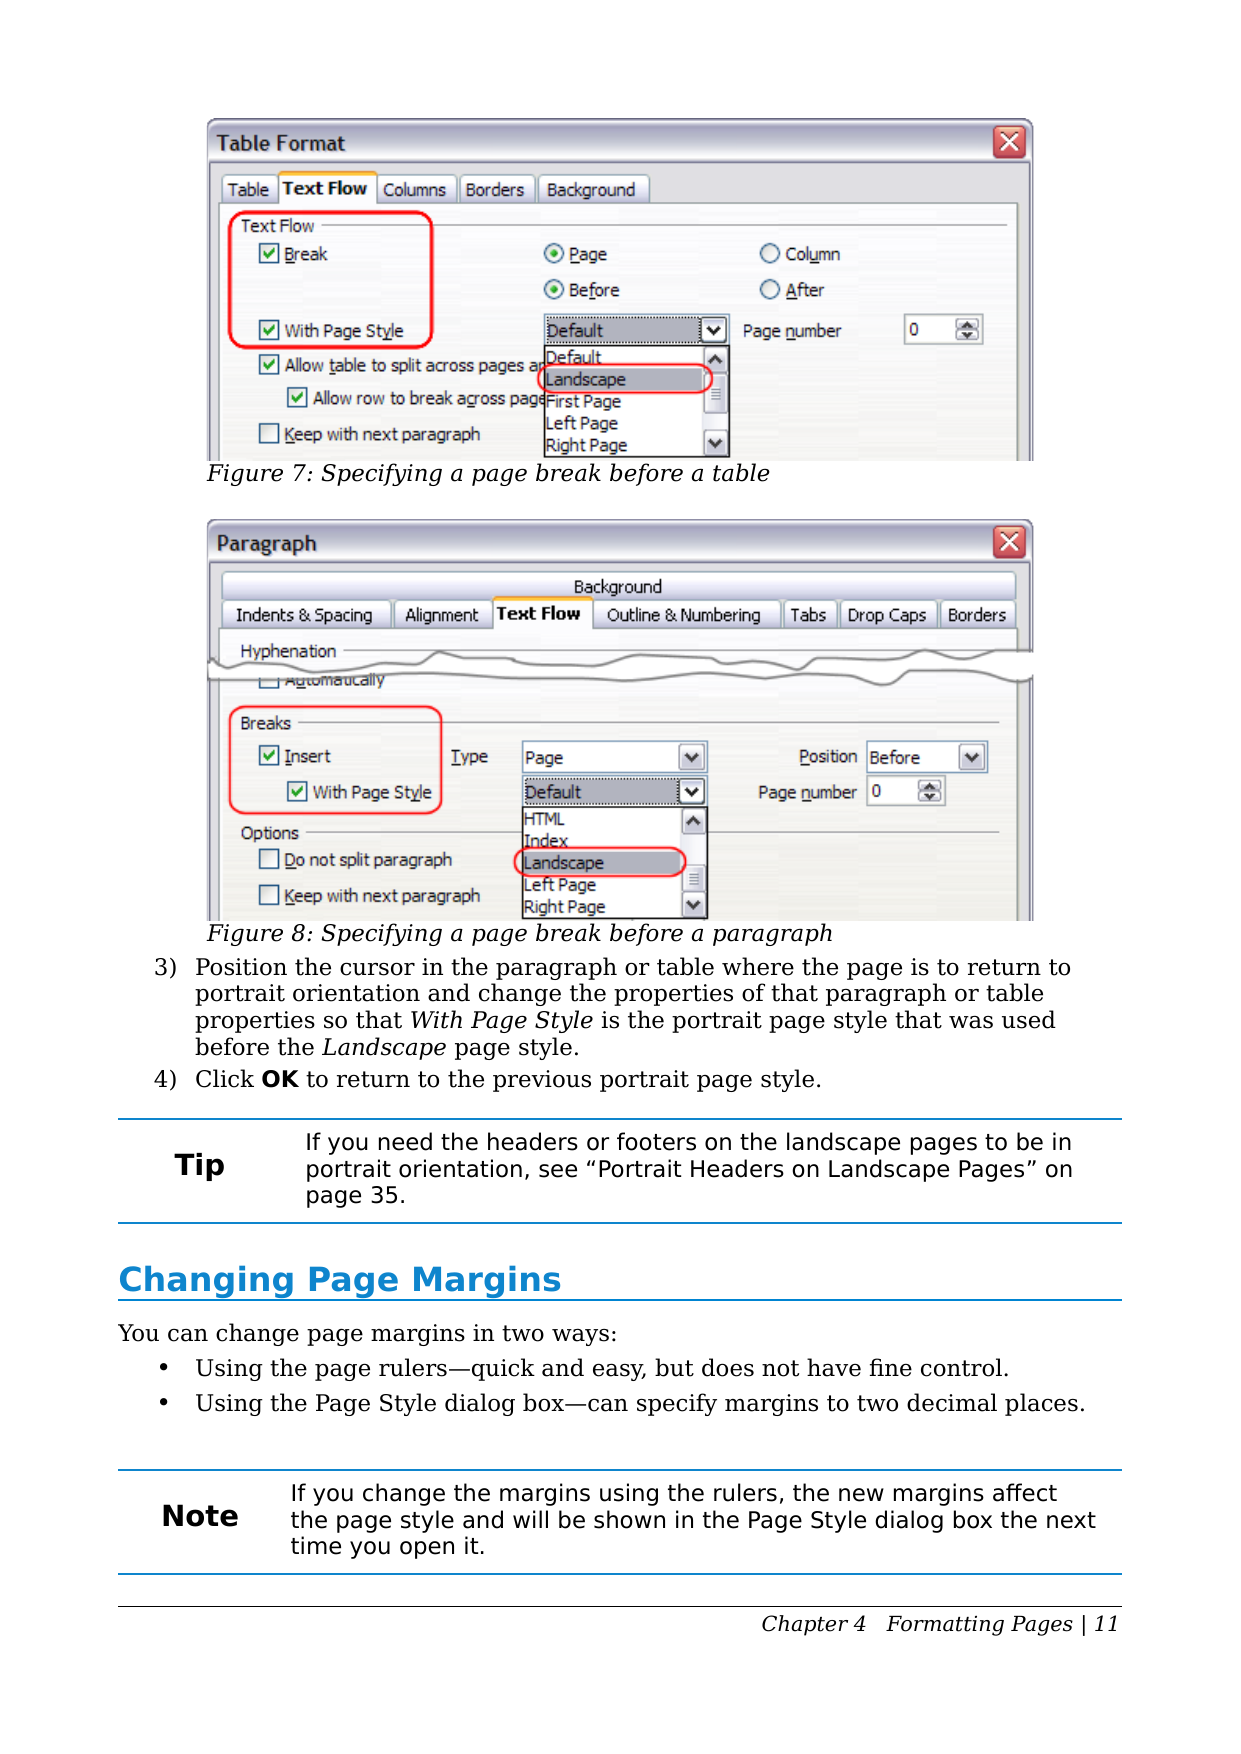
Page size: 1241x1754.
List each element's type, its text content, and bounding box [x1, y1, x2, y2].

table_header If you change the margins using the rulers, the new margins affect the page style and will be shown in the Page Style dialog box the next time you open it. [281, 1471, 1122, 1573]
list Click OK to return to the previous portrait page style. [177, 1067, 1122, 1093]
list You can change page margins in two ways: [118, 1320, 1122, 1347]
text Figure 8: Specifying a page break before a paragraph [207, 921, 1033, 947]
table_header If you need the headers or footers on the landscape pages to be in portrait orientation, see “Portrait Headers on Landscape Pages” on page 35. [281, 1120, 1122, 1222]
table_header Tip [118, 1120, 281, 1222]
list Position the cursor in the paragraph or table where the page is to return to portrait orientation and change the properties of that paragraph or table properties so that With Page Style is the portrait page style that was used before the Landscape page style. [177, 954, 1122, 1060]
list Using the page rulers—quick and easy, but does not have fine control. [156, 1353, 1122, 1382]
list Using the Page Style dialog box—can specify margins to two decimal places. [156, 1389, 1122, 1418]
picture [206, 519, 1034, 921]
subtitle Changing Page Margins [118, 1260, 1122, 1299]
table_header Note [118, 1471, 281, 1573]
picture [206, 118, 1034, 461]
text Figure 7: Specifying a page break before a table [207, 461, 1033, 487]
